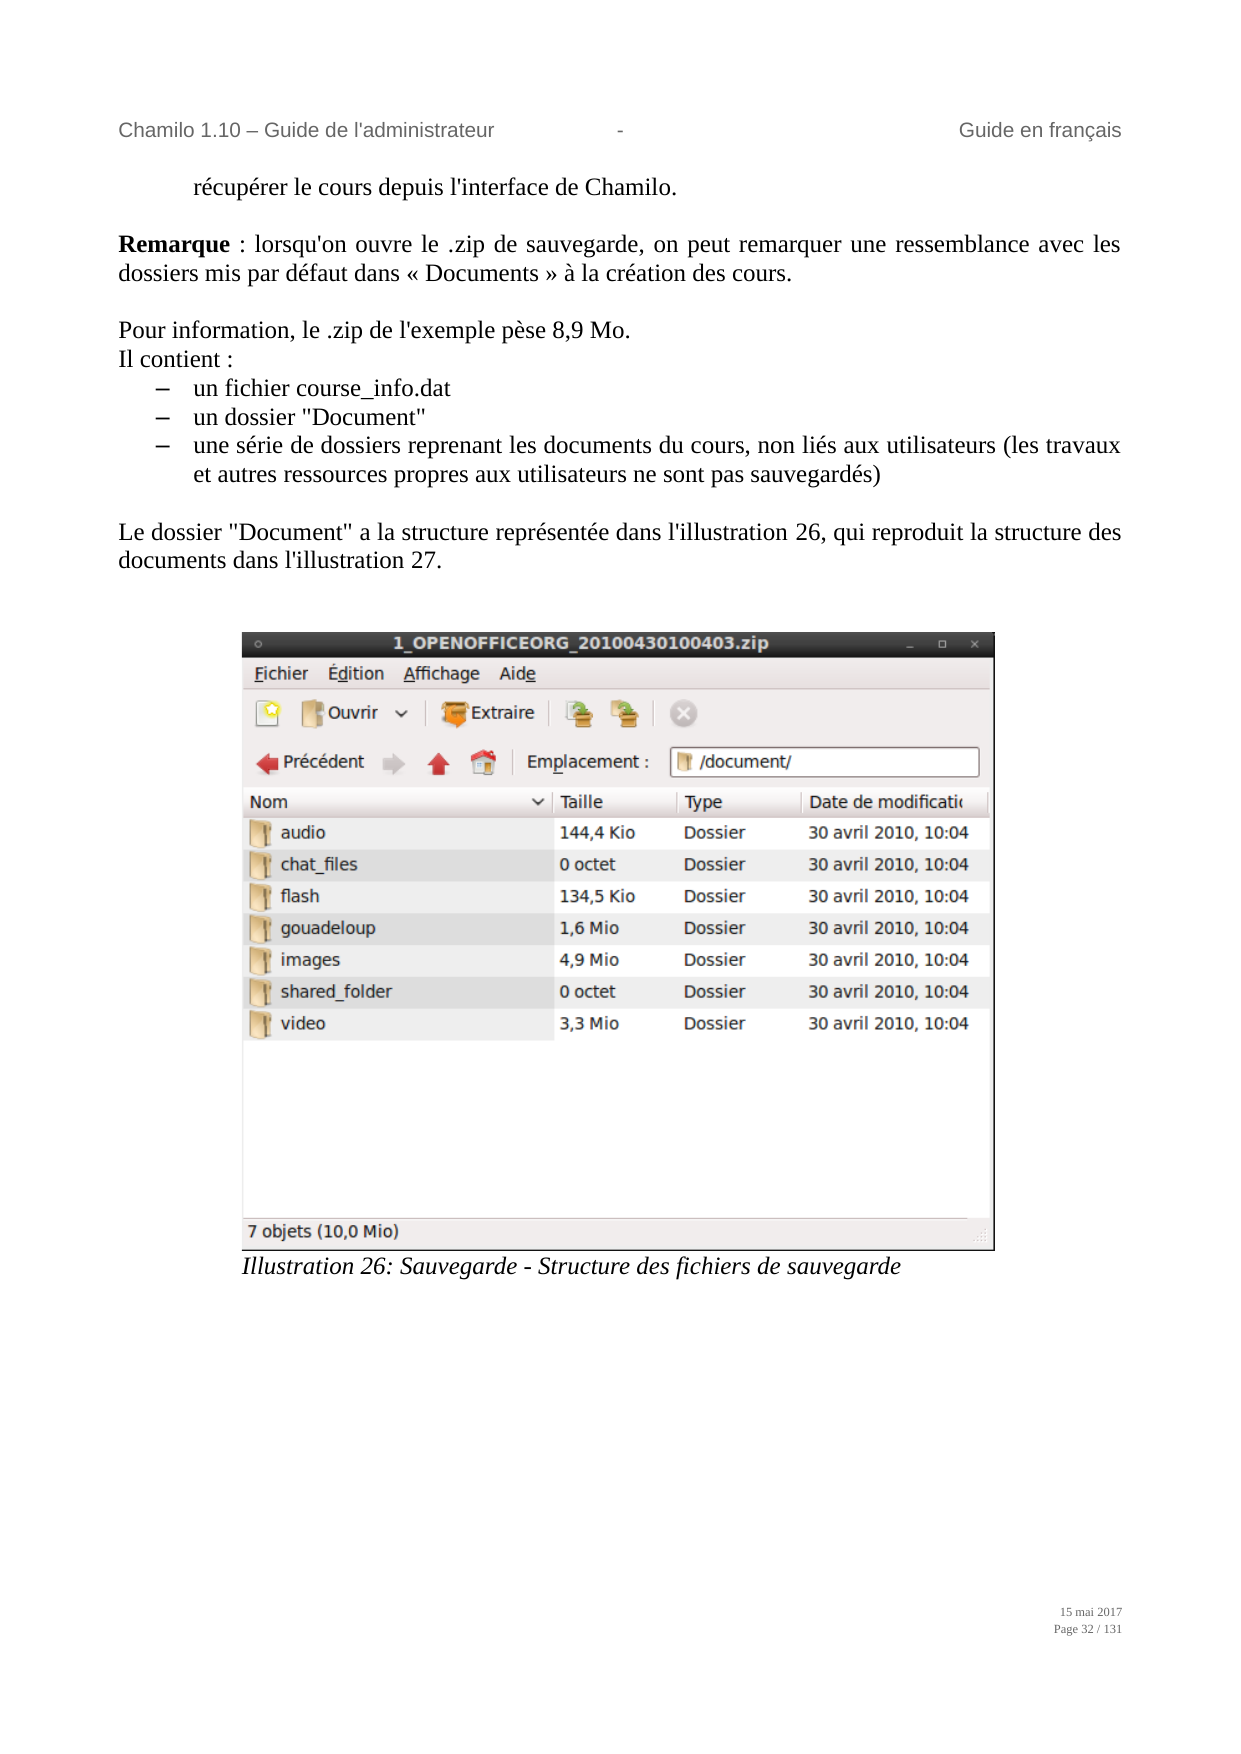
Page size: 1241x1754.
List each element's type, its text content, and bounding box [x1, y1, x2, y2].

list récupérer le cours depuis l'interface de Chamilo. [156, 172, 1122, 200]
text Illustration 26: Sauvegarde - Structure des fichiers de sauvegarde [242, 1251, 995, 1280]
list une série de dossiers reprenant les documents du cours, non liés aux utilisateurs (les travaux et autres ressources propres aux utilisateurs ne sont pas sauvegardés) [156, 430, 1122, 488]
text Le dossier "Document" a la structure représentée dans l'illustration 26, qui reproduit la structure des documents dans l'illustration 27. [118, 517, 1122, 574]
text Il contient : [118, 344, 1122, 373]
text Remarque : lorsqu'on ouvre le .zip de sauvegarde, on peut remarquer une ressemblance avec les dossiers mis par défaut dans « Documents » à la création des cours. [118, 229, 1122, 287]
picture [241, 632, 995, 1251]
list un fichier course_info.dat [156, 373, 1122, 402]
text Pour information, le .zip de l'exemple pèse 8,9 Mo. [118, 315, 1122, 344]
list un dossier "Document" [156, 402, 1122, 430]
